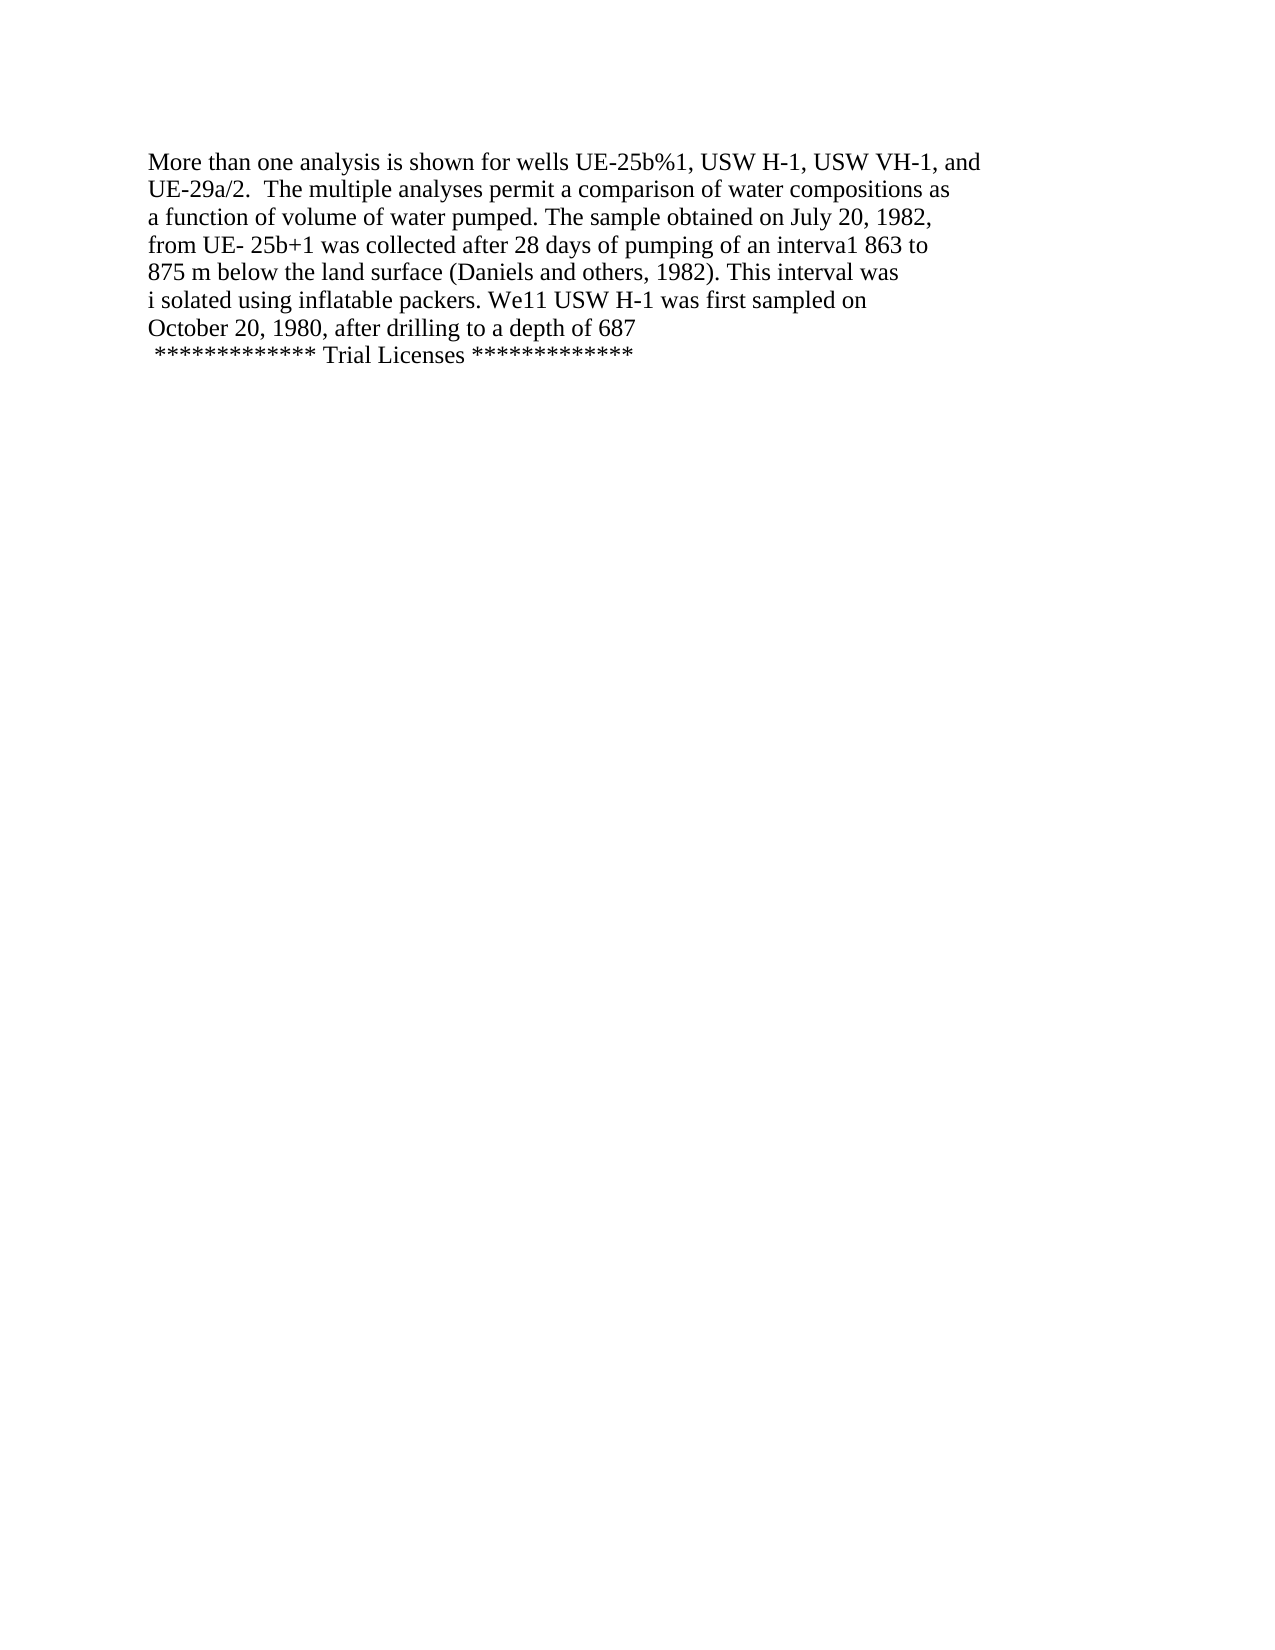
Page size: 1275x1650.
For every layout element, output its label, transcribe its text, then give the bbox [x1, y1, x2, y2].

text from UE- 25b+1 was collected after 28 days of pumping of an interva1 863 to [148, 231, 1127, 258]
text ************* Trial Licenses ************* [148, 342, 1127, 369]
text i solated using inflatable packers. We11 USW H-1 was first sampled on [148, 286, 1127, 314]
text a function of volume of water pumped. The sample obtained on July 20, 1982, [148, 203, 1127, 231]
text UE-29a/2. The multiple analyses permit a comparison of water compositions as [148, 175, 1127, 203]
text October 20, 1980, after drilling to a depth of 687 [148, 314, 1127, 342]
text 875 m below the land surface (Daniels and others, 1982). This interval was [148, 258, 1127, 286]
text More than one analysis is shown for wells UE-25b%1, USW H-1, USW VH-1, and [148, 148, 1127, 175]
